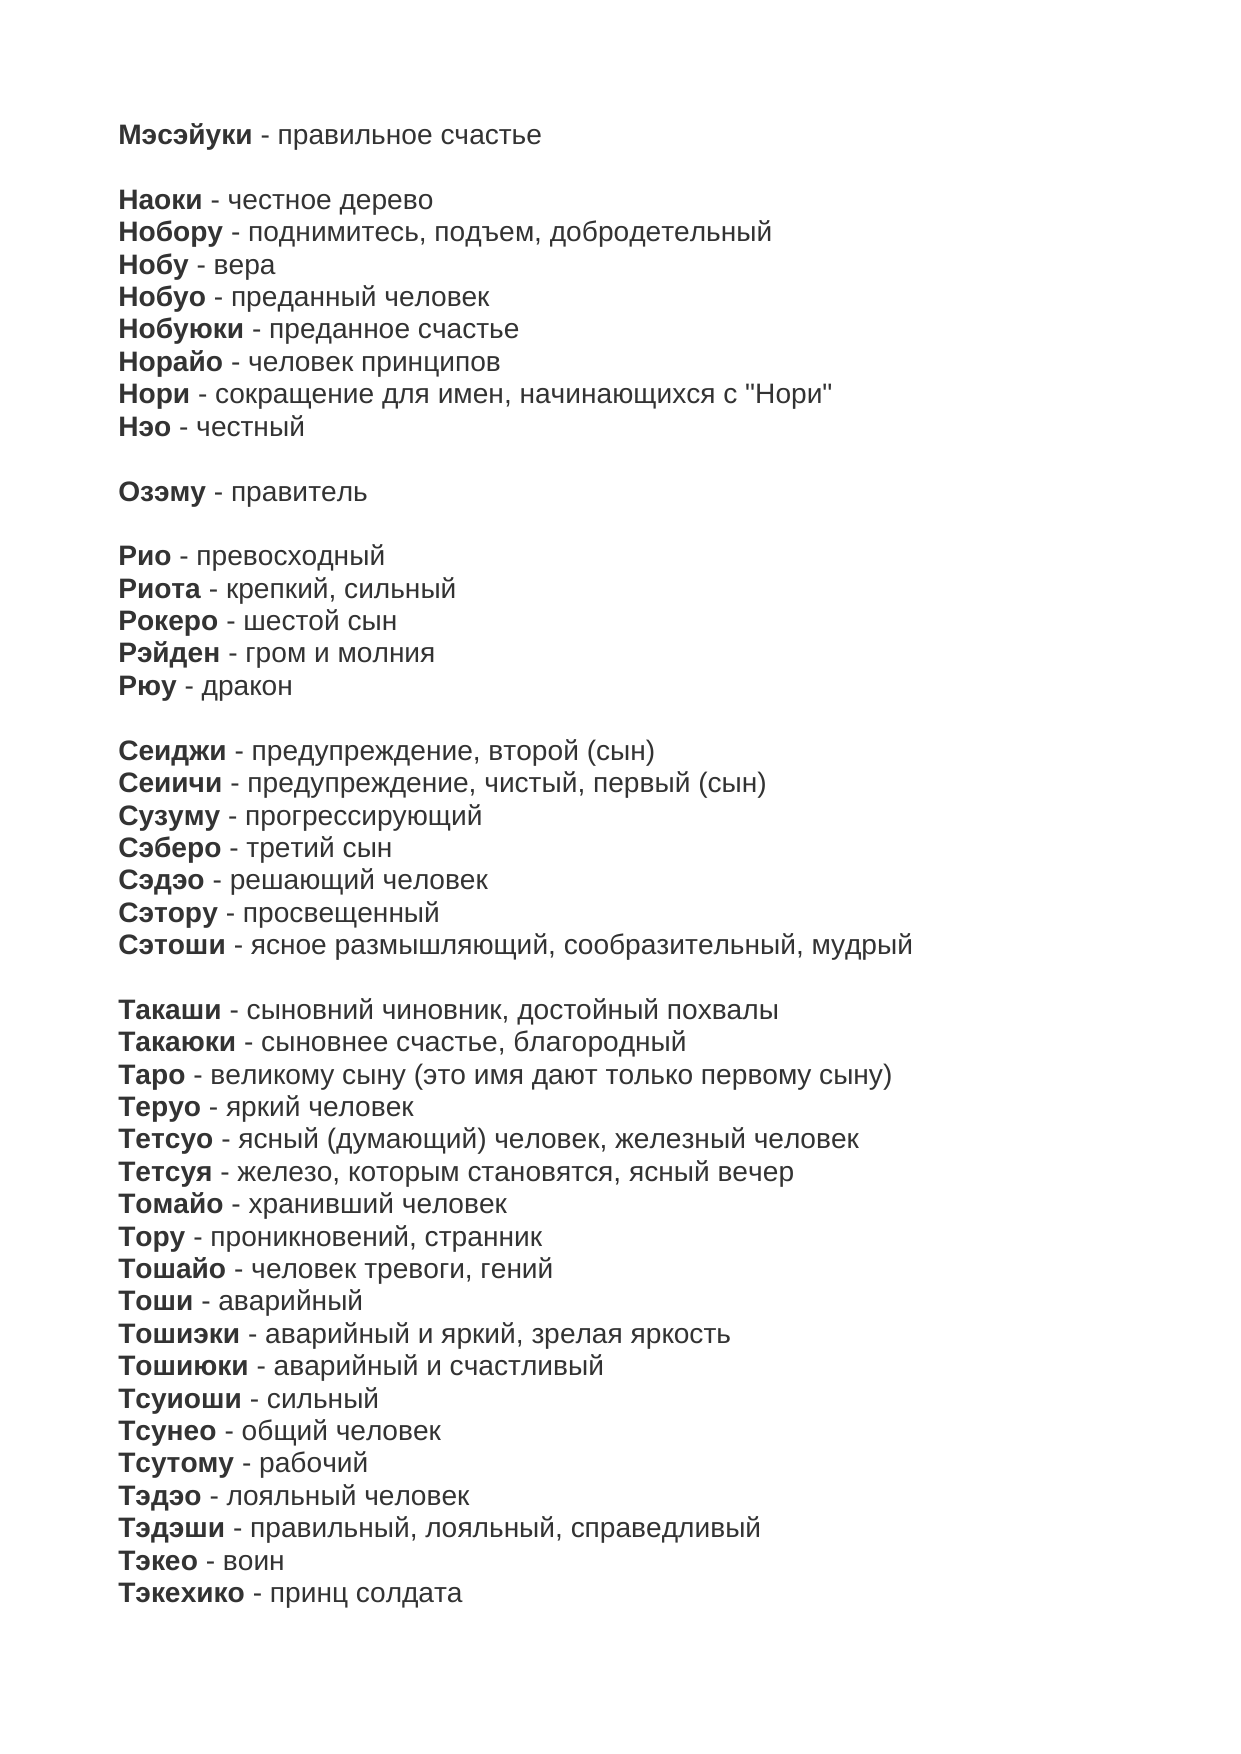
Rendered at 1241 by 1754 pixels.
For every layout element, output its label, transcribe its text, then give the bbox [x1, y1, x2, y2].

text Мэсэйуки - правильное счастье Наоки - честное дерево Нобору - поднимитесь, подъем, добродетельный Нобу - вера Нобуо - преданный человек Нобуюки - преданное счастье Норайо - человек принципов Нори - сокращение для имен, начинающихся с "Нори" Нэо - честный Озэму - правитель Рио - превосходный Риота - крепкий, сильный Рокеро - шестой сын Рэйден - гром и молния Рюу - дракон Сеиджи - предупреждение, второй (сын) Сеиичи - предупреждение, чистый, первый (сын) Сузуму - прогрессирующий Сэберо - третий сын Сэдэо - решающий человек Сэтору - просвещенный Сэтоши - ясное размышляющий, сообразительный, мудрый Такаши - сыновний чиновник, достойный похвалы Такаюки - сыновнее счастье, благородный Таро - великому сыну (это имя дают только первому сыну) Теруо - яркий человек Тетсуо - ясный (думающий) человек, железный человек Тетсуя - железо, которым становятся, ясный вечер Томайо - хранивший человек Тору - проникновений, странник Тошайо - человек тревоги, гений Тоши - аварийный Тошиэки - аварийный и яркий, зрелая яркость Тошиюки - аварийный и счастливый Тсуиоши - сильный Тсунео - общий человек Тсутому - рабочий Тэдэо - лояльный человек Тэдэши - правильный, лояльный, справедливый Тэкео - воин Тэкехико - принц солдата [118, 118, 1122, 1608]
